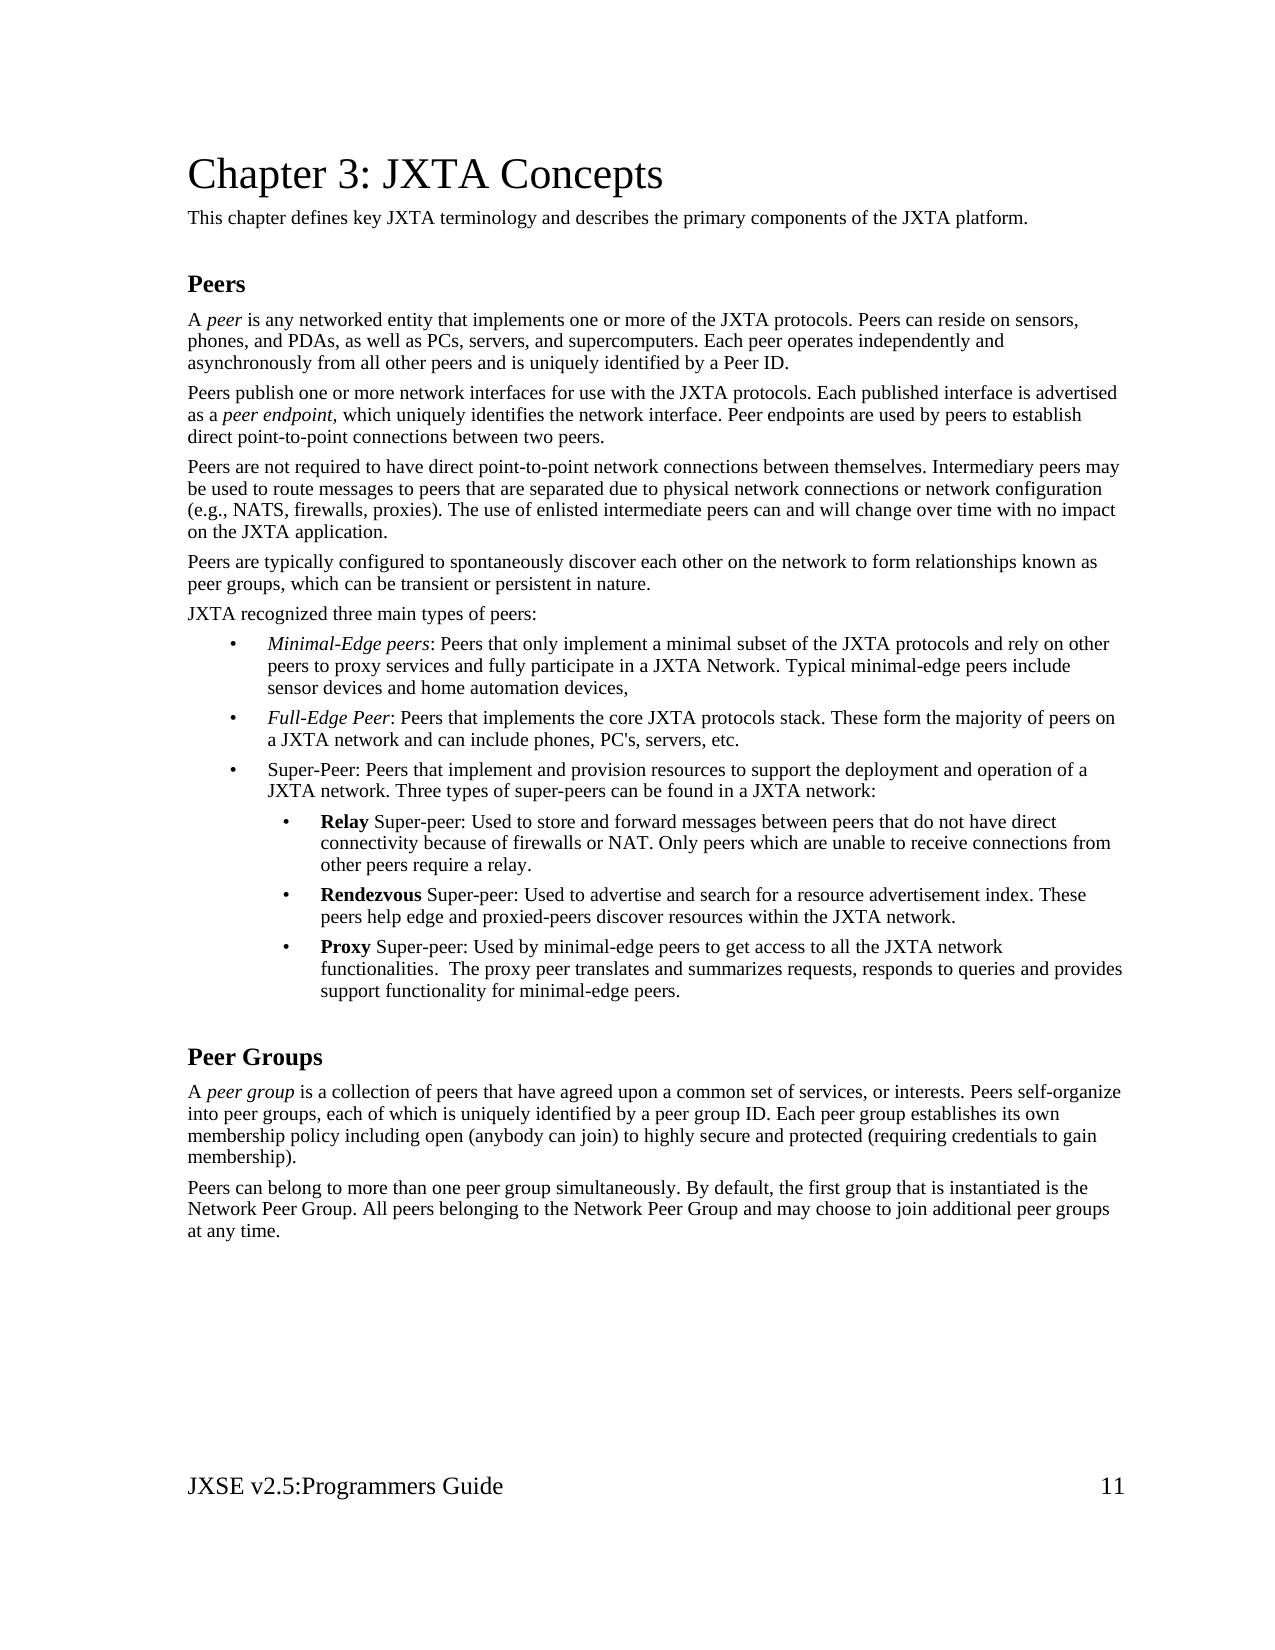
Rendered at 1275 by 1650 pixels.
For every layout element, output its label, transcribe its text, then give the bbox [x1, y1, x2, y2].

text Peers can belong to more than one peer group simultaneously. By default, the first group that is instantiated is the Network Peer Group. All peers belonging to the Network Peer Group and may choose to join additional peer groups at any time. [187, 1177, 1125, 1242]
text Peers publish one or more network interfaces for use with the JXTA protocols. Each published interface is advertised as a peer endpoint, which uniquely identifies the network interface. Peer endpoints are used by peers to establish direct point-to-point connections between two peers. [187, 382, 1125, 447]
list Proxy Super-peer: Used by minimal-edge peers to get access to all the JXTA network functionalities. The proxy peer translates and summarizes requests, responds to queries and provides support functionality for minimal-edge peers. [245, 936, 1125, 1001]
text Peers are not required to have direct point-to-point network connections between themselves. Intermediary peers may be used to route messages to peers that are separated due to physical network connections or network configuration (e.g., NATS, firewalls, proxies). The use of enlisted intermediate peers can and will change over time with no impact on the JXTA application. [187, 456, 1125, 543]
list Relay Super-peer: Used to store and forward messages between peers that do not have direct connectivity because of firewalls or NAT. Only peers which are unable to receive connections from other peers require a relay. [245, 811, 1125, 876]
text A peer is any networked entity that implements one or more of the JXTA protocols. Peers can reside on sensors, phones, and PDAs, as well as PCs, servers, and supercomputers. Each peer operates independently and asynchronously from all other peers and is uniquely identified by a Peer ID. [187, 308, 1125, 374]
list Rendezvous Super-peer: Used to advertise and search for a resource advertisement index. These peers help edge and proxied-peers discover resources within the JXTA network. [245, 884, 1125, 928]
text Peers are typically configured to spontaneously discover each other on the network to form relationships known as peer groups, which can be transient or persistent in nature. [187, 551, 1125, 595]
list Full-Edge Peer: Peers that implements the core JXTA protocols stack. These form the majority of peers on a JXTA network and can include phones, PC's, servers, etc. [192, 707, 1125, 750]
list Super-Peer: Peers that implement and provision resources to support the deployment and operation of a JXTA network. Three types of super-peers can be found in a JXTA network: [192, 759, 1125, 802]
text Peers [187, 270, 1125, 298]
text Peer Groups [187, 1043, 1125, 1071]
text JXTA recognized three main types of peers: [187, 603, 1125, 625]
title Chapter 3: JXTA Concepts [187, 150, 1125, 198]
list Minimal-Edge peers: Peers that only implement a minimal subset of the JXTA protocols and rely on other peers to proxy services and fully participate in a JXTA Network. Typical minimal-edge peers include sensor devices and home automation devices, [192, 633, 1125, 698]
text This chapter defines key JXTA terminology and describes the primary components of the JXTA platform. [187, 207, 1125, 229]
text A peer group is a collection of peers that have agreed upon a common set of services, or interests. Peers self-organize into peer groups, each of which is uniquely identified by a peer group ID. Each peer group establishes its own membership policy including open (anybody can join) to highly secure and protected (requiring credentials to gain membership). [187, 1081, 1125, 1168]
